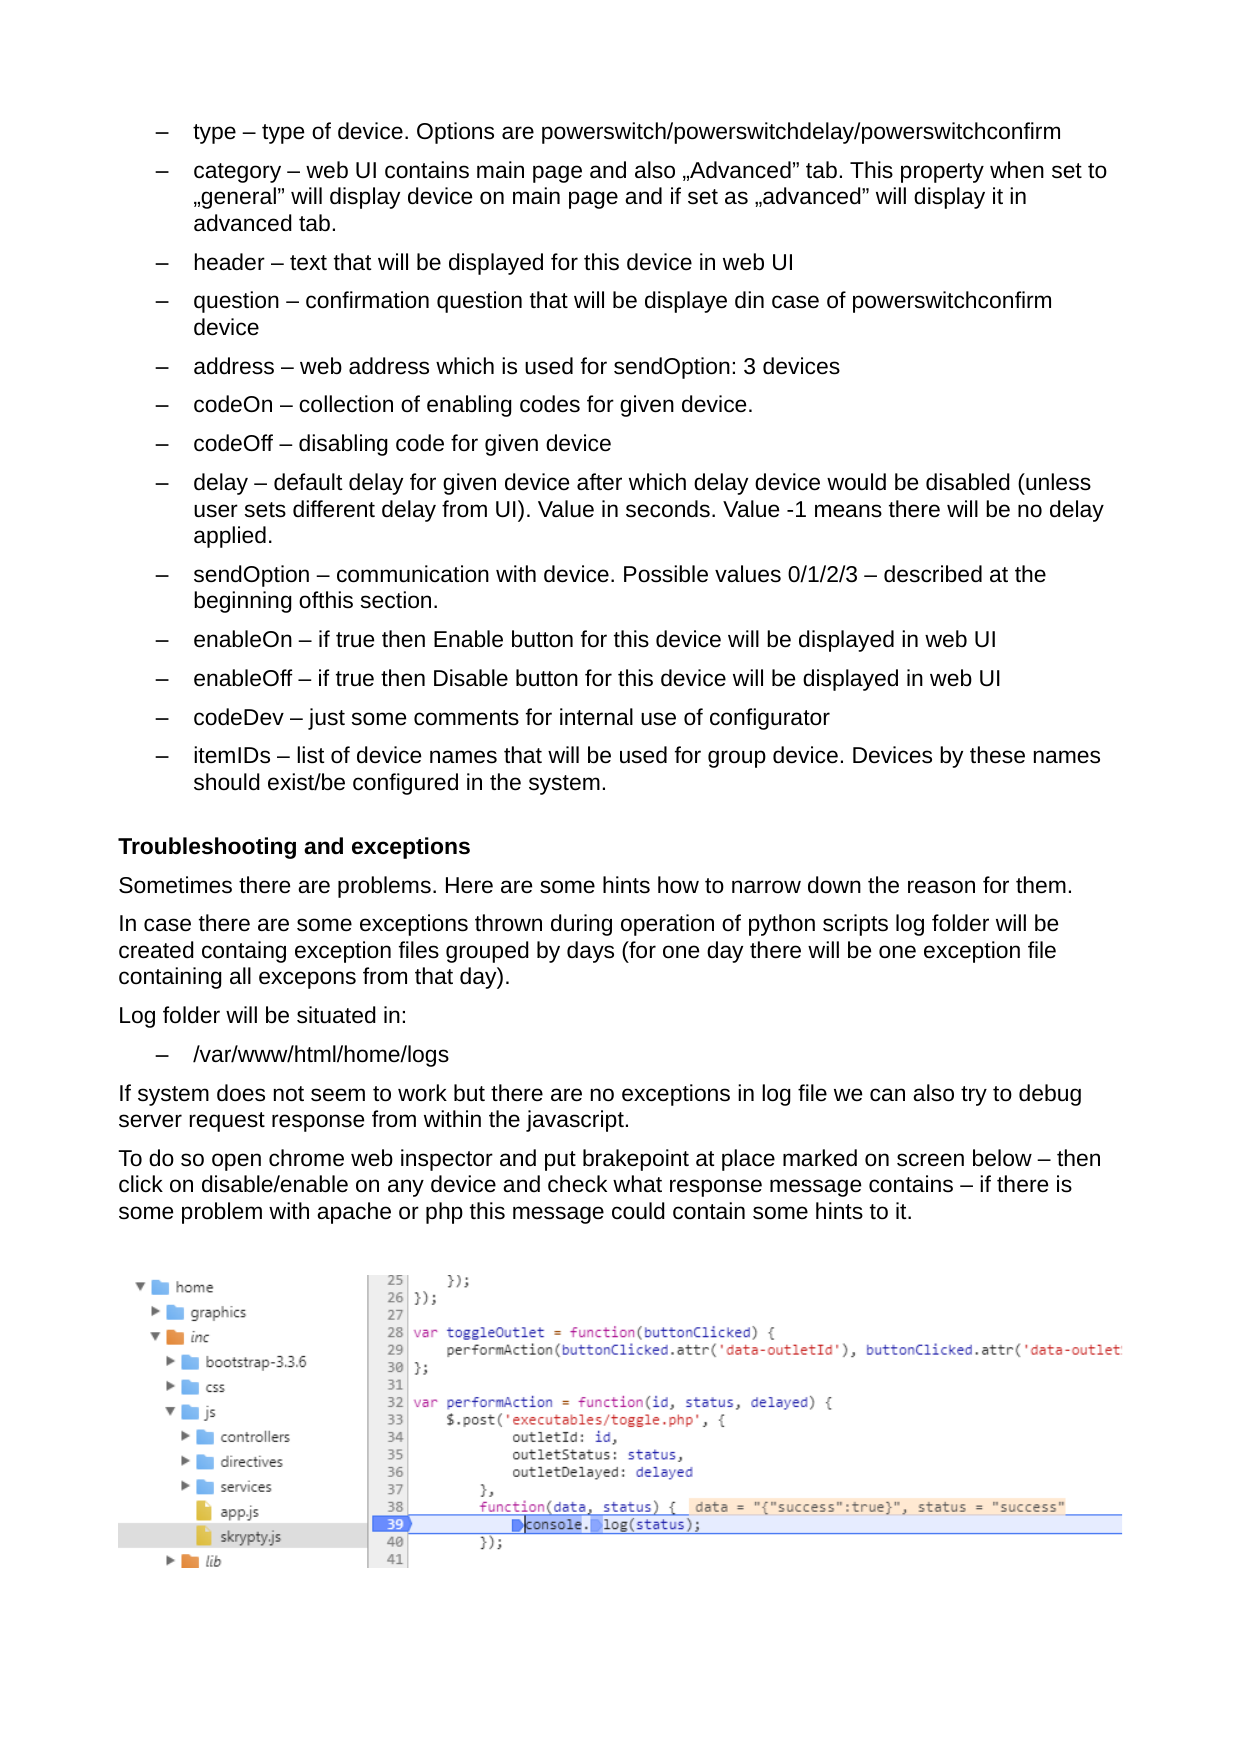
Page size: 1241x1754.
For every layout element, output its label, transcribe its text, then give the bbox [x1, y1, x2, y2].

text Sometimes there are problems. Here are some hints how to narrow down the reason for them. [118, 872, 1122, 898]
picture [118, 1275, 1123, 1568]
list question – confirmation question that will be displaye din case of powerswitchconfirm device [156, 287, 1122, 340]
list codeOff – disabling code for given device [156, 430, 1122, 457]
text To do so open chrome web inspector and put brakepoint at place marked on screen below – then click on disable/enable on any device and check what response message contains – if there is some problem with apache or php this message could contain some hints to it. [118, 1145, 1122, 1224]
list delay – default delay for given device after which delay device would be disabled (unless user sets different delay from UI). Value in seconds. Value -1 means there will be no delay applied. [156, 469, 1122, 548]
list category – web UI contains main page and also „Advanced” tab. This property when set to „general” will display device on main page and if set as „advanced” will display it in advanced tab. [156, 157, 1122, 236]
list codeDev – just some comments for internal use of configurator [156, 704, 1122, 730]
text If system does not seem to work but there are no exceptions in log file we can also try to debug server request response from within the javascript. [118, 1080, 1122, 1132]
list codeOn – collection of enabling codes for given device. [156, 391, 1122, 418]
list sendOption – communication with device. Possible values 0/1/2/3 – described at the beginning ofthis section. [156, 561, 1122, 613]
list itemIDs – list of device names that will be used for group device. Devices by these names should exist/be configured in the system. [156, 742, 1122, 795]
list type – type of device. Options are powerswitch/powerswitchdelay/powerswitchconfirm [156, 118, 1122, 144]
text Log folder will be situated in: [118, 1002, 1122, 1028]
list header – text that will be displayed for this device in web UI [156, 248, 1122, 275]
list /var/www/html/home/logs [156, 1041, 1122, 1067]
text In case there are some exceptions thrown during operation of python scripts log folder will be created containg exception files grouped by days (for one day there will be one exception file containing all excepons from that day). [118, 910, 1122, 989]
list enableOn – if true then Enable button for this device will be displayed in web UI [156, 626, 1122, 652]
list address – web address which is used for sendOption: 3 devices [156, 353, 1122, 379]
list enableOff – if true then Disable button for this device will be displayed in web UI [156, 665, 1122, 691]
subtitle Troubleshooting and exceptions [118, 833, 1122, 859]
